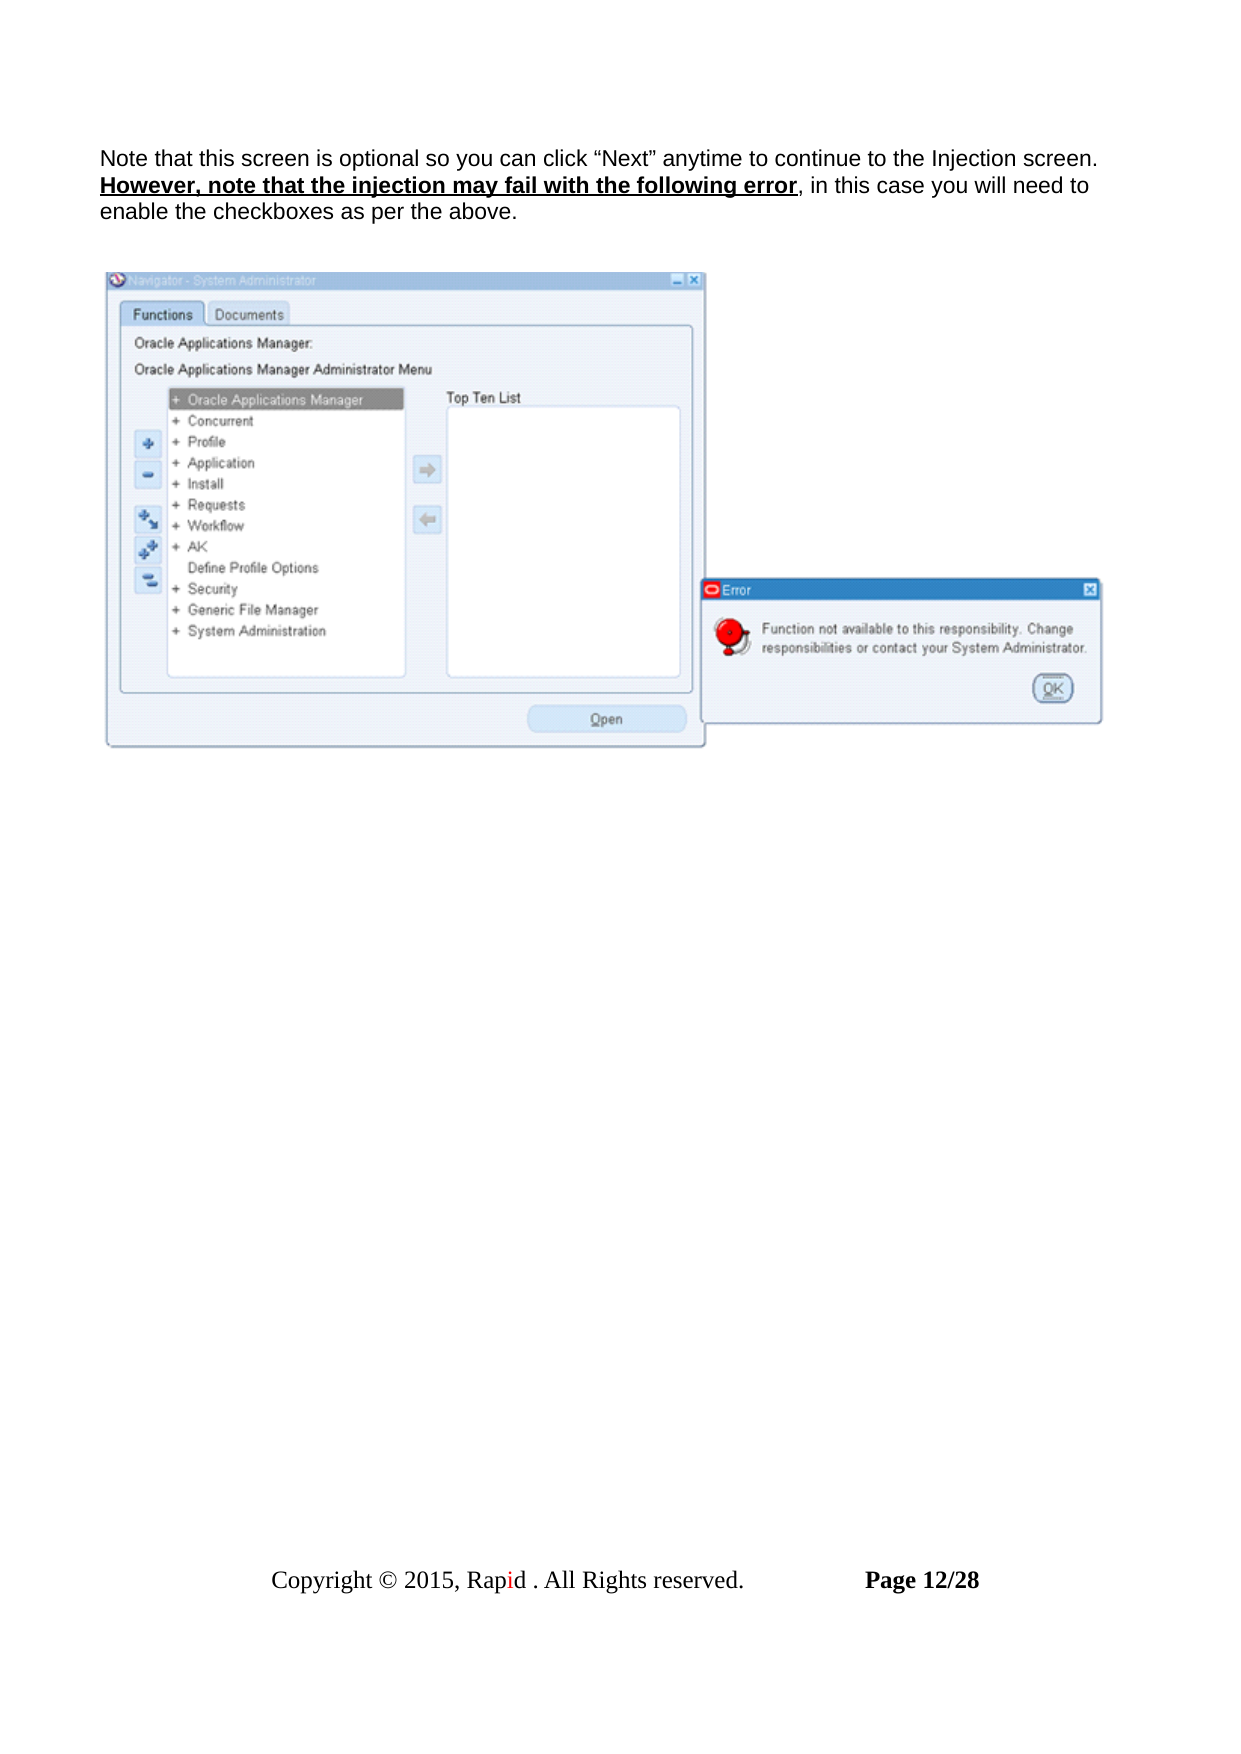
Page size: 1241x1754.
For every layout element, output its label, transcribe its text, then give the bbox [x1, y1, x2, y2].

text Note that this screen is optional so you can click “Next” anytime to continue to the Injection screen. However, note that the injection may fail with the following error, in this case you will need to enable the checkboxes as per the above. [99, 145, 1144, 224]
